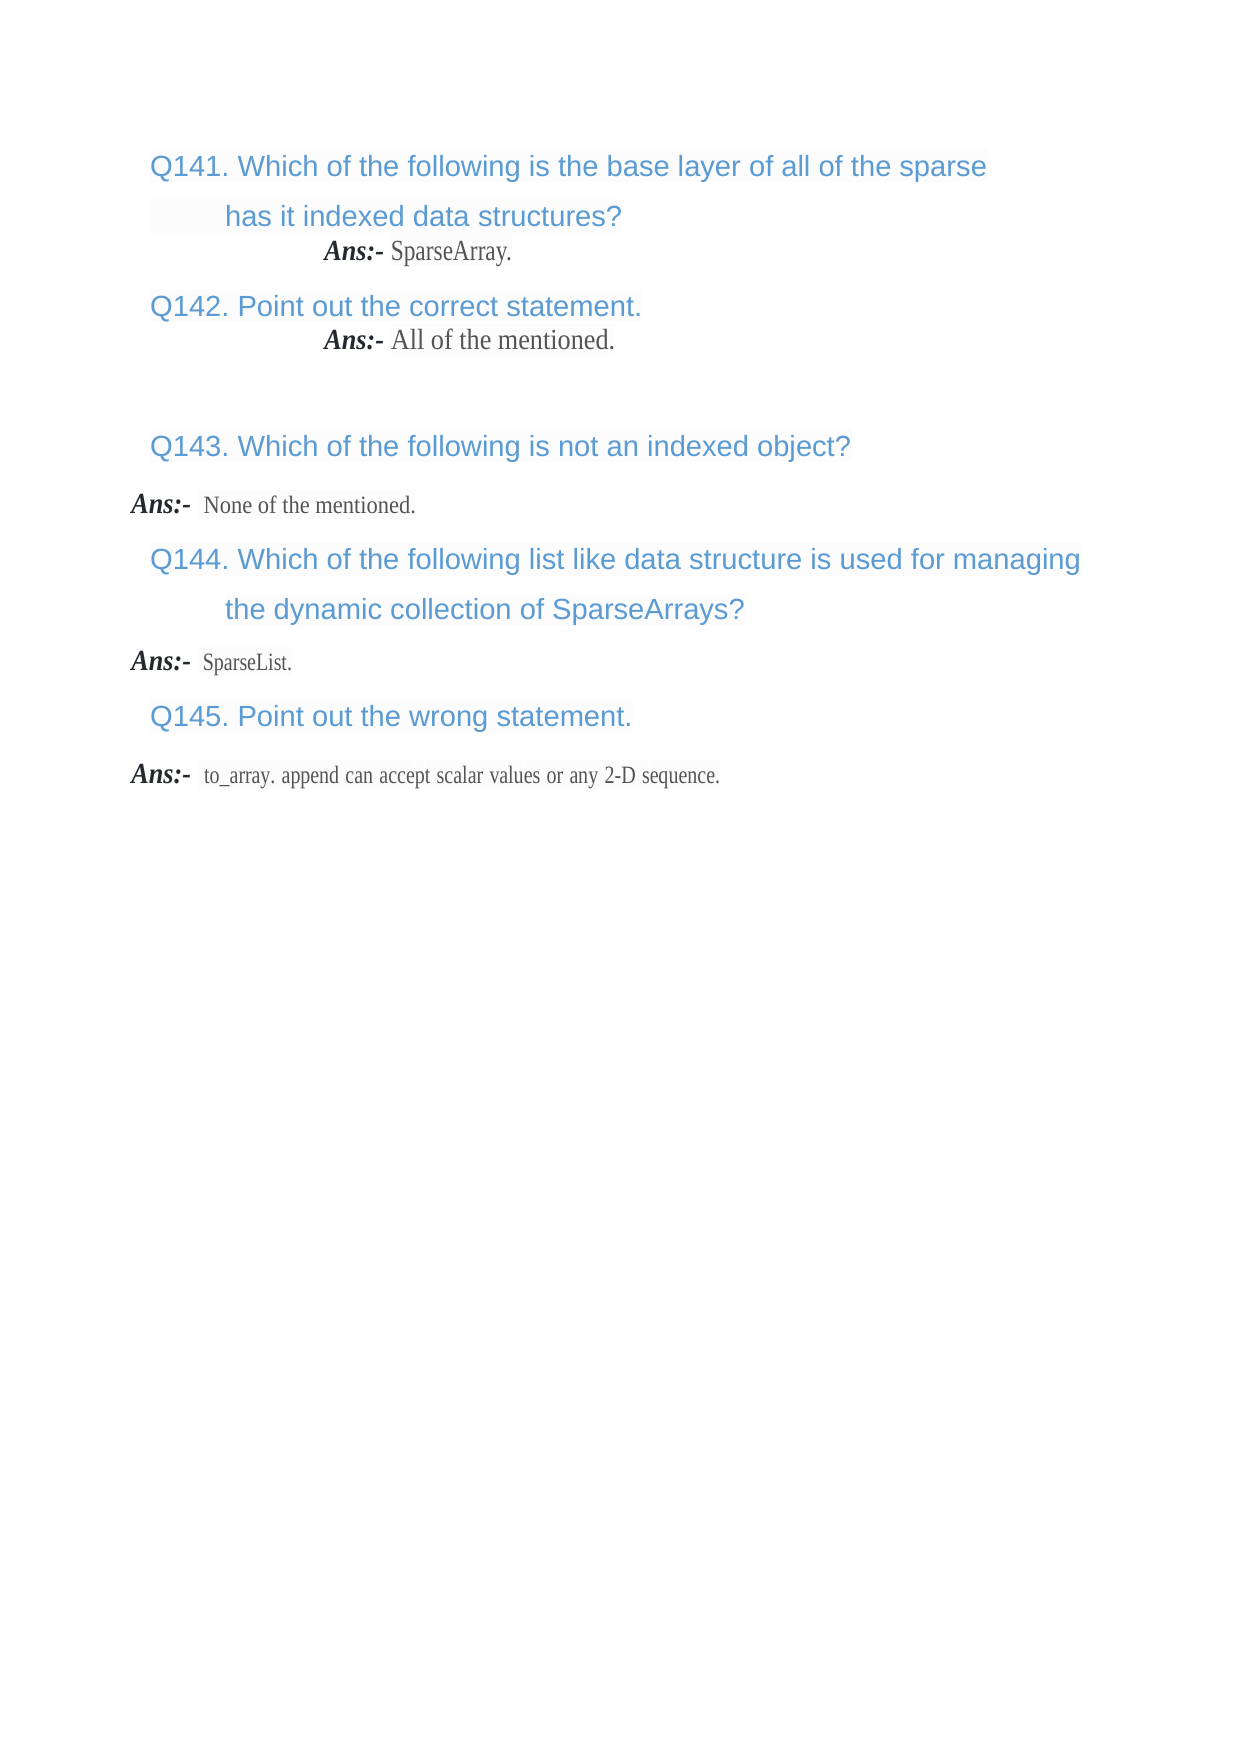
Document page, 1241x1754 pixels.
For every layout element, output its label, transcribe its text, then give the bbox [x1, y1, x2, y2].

list Ans:- SparseArray. [300, 233, 1105, 266]
text has it indexed data structures? [150, 199, 1105, 233]
text Q145. Point out the wrong statement. [150, 699, 1105, 732]
list Ans:- All of the mentioned. [300, 322, 1105, 356]
text Q141. Which of the following is the base layer of all of the sparse [150, 149, 1105, 182]
text Q143. Which of the following is not an indexed object? [150, 429, 1105, 462]
text Q144. Which of the following list like data structure is used for managing the dynamic collection of SparseArrays? [150, 542, 1084, 626]
text Ans:- SparseList. [131, 643, 1105, 676]
text Ans:- to_array. append can accept scalar values or any 2-D sequence. [131, 756, 1105, 790]
text Ans:- None of the mentioned. [131, 486, 1105, 520]
text Q142. Point out the correct statement. [150, 289, 1105, 322]
